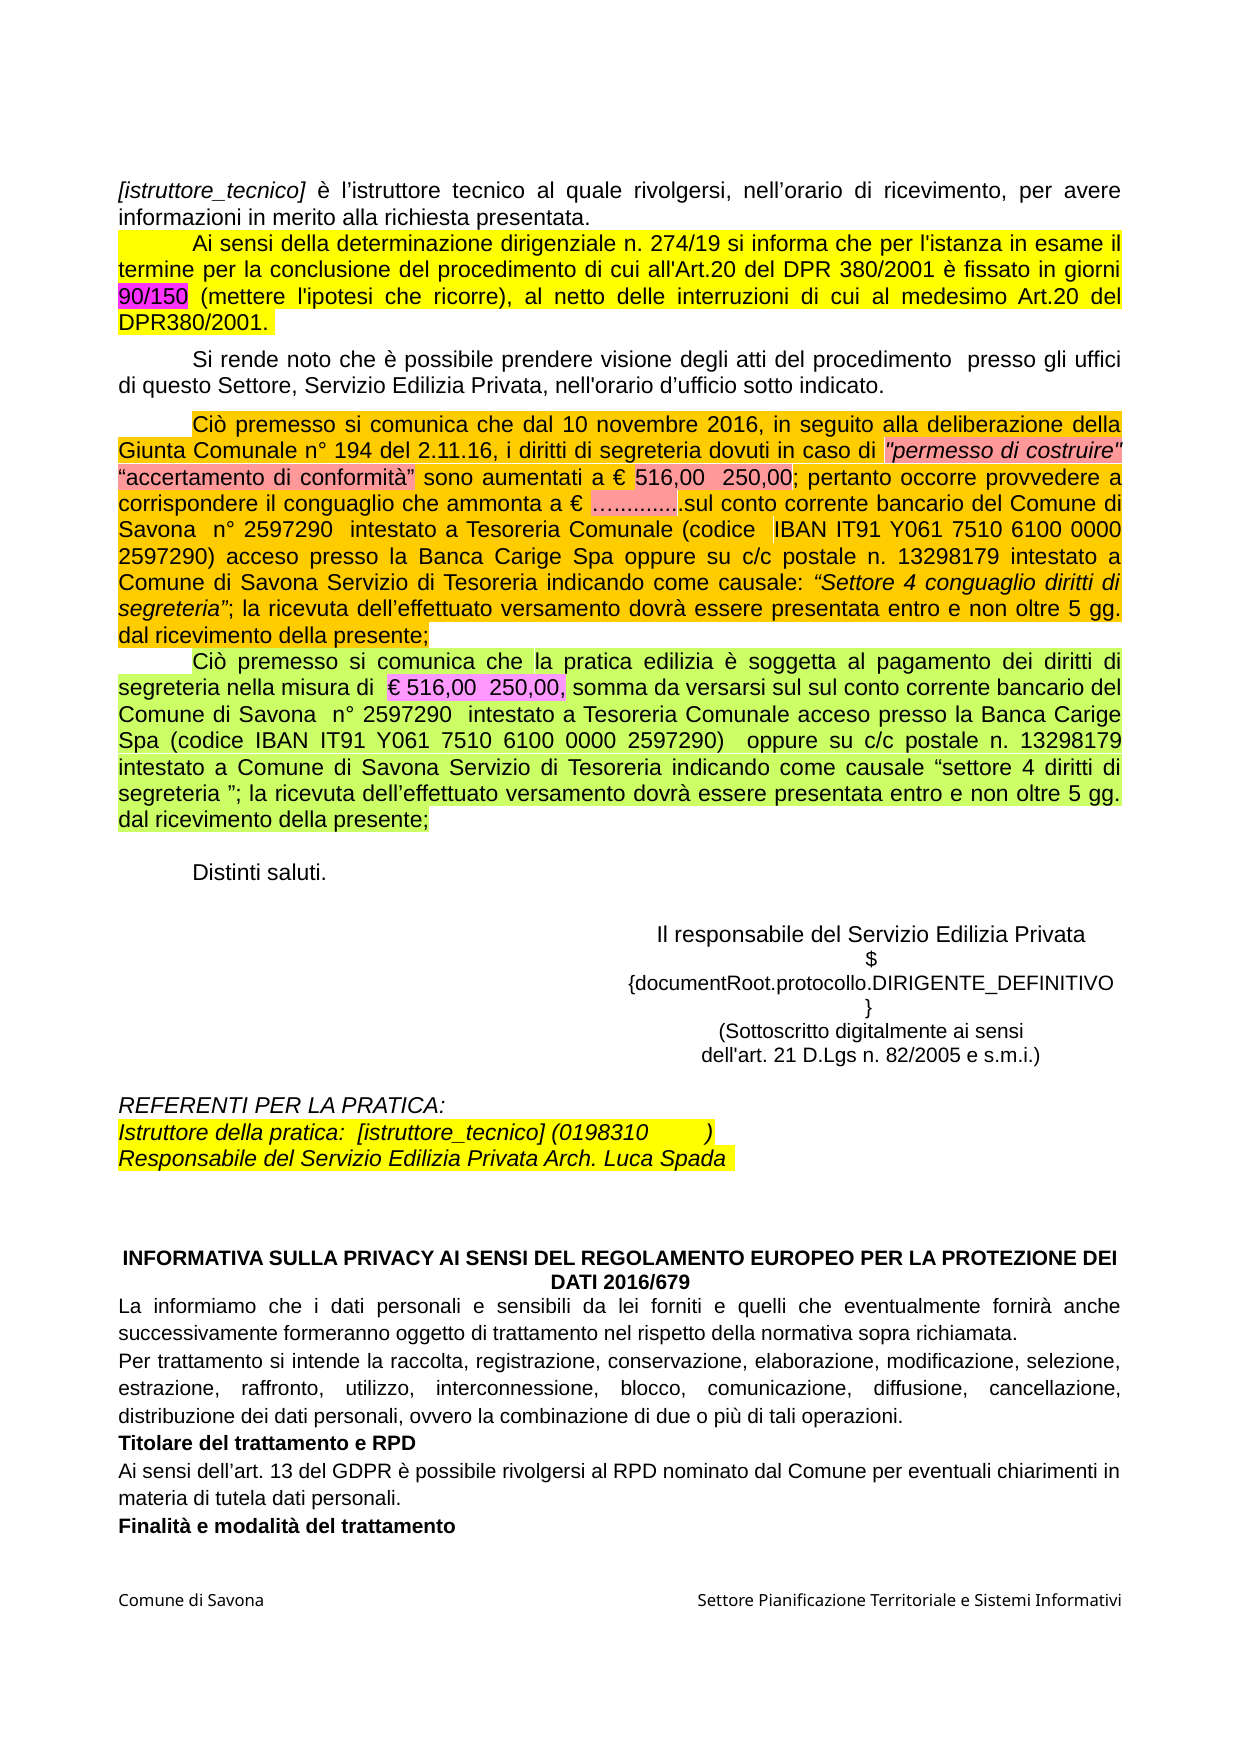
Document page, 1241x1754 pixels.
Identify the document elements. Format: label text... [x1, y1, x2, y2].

table_cell ${documentRoot.protocollo.DIRIGENTE_DEFINITIVO} (Sottoscritto digitalmente ai sensi dell'art. 21 D.Lgs n. 82/2005 e s.m.i.) [620, 947, 1122, 1092]
table_header [118, 921, 620, 947]
text Per trattamento si intende la raccolta, registrazione, conservazione, elaborazione, modificazione, selezione, estrazione, raffronto, utilizzo, interconnessione, blocco, comunicazione, diffusione, cancellazione, distribuzione dei dati personali, ovvero la combinazione di due o più di tali operazioni. [118, 1348, 1122, 1427]
text Ciò premesso si comunica che la pratica edilizia è soggetta al pagamento dei diritti di segreteria nella misura di € 516,00 250,00, somma da versarsi sul sul conto corrente bancario del Comune di Savona n° 2597290 intestato a Tesoreria Comunale acceso presso la Banca Carige Spa (codice IBAN IT91 Y061 7510 6100 0000 2597290) oppure su c/c postale n. 13298179 intestato a Comune di Savona Servizio di Tesoreria indicando come causale “settore 4 diritti di segreteria ”; la ricevuta dell’effettuato versamento dovrà essere presentata entro e non oltre 5 gg. dal ricevimento della presente; [118, 648, 1122, 832]
table_cell [118, 947, 620, 1092]
text Distinti saluti. [118, 859, 1122, 885]
text REFERENTI PER LA PRATICA: [118, 1092, 1122, 1118]
table_header Il responsabile del Servizio Edilizia Privata [620, 921, 1122, 947]
text Finalità e modalità del trattamento [118, 1513, 1122, 1537]
text Ciò premesso si comunica che dal 10 novembre 2016, in seguito alla deliberazione della Giunta Comunale n° 194 del 2.11.16, i diritti di segreteria dovuti in caso di "permesso di costruire" “accertamento di conformità” sono aumentati a € 516,00 250,00; pertanto occorre provvedere a corrispondere il conguaglio che ammonta a € …...........sul conto corrente bancario del Comune di Savona n° 2597290 intestato a Tesoreria Comunale (codice IBAN IT91 Y061 7510 6100 0000 2597290) acceso presso la Banca Carige Spa oppure su c/c postale n. 13298179 intestato a Comune di Savona Servizio di Tesoreria indicando come causale: “Settore 4 conguaglio diritti di segreteria”; la ricevuta dell’effettuato versamento dovrà essere presentata entro e non oltre 5 gg. dal ricevimento della presente; [118, 411, 1122, 648]
text La informiamo che i dati personali e sensibili da lei forniti e quelli che eventualmente fornirà anche successivamente formeranno oggetto di trattamento nel rispetto della normativa sopra richiamata. [118, 1293, 1122, 1345]
text [istruttore_tecnico] è l’istruttore tecnico al quale rivolgersi, nell’orario di ricevimento, per avere informazioni in merito alla richiesta presentata. [118, 177, 1122, 230]
text Ai sensi della determinazione dirigenziale n. 274/19 si informa che per l'istanza in esame il termine per la conclusione del procedimento di cui all'Art.20 del DPR 380/2001 è fissato in giorni 90/150 (mettere l'ipotesi che ricorre), al netto delle interruzioni di cui al medesimo Art.20 del DPR380/2001. [118, 230, 1122, 335]
text Si rende noto che è possibile prendere visione degli atti del procedimento presso gli uffici di questo Settore, Servizio Edilizia Privata, nell'orario d’ufficio sotto indicato. [118, 346, 1122, 398]
text Istruttore della pratica: [istruttore_tecnico] (0198310 ) [118, 1118, 1122, 1145]
text Ai sensi dell’art. 13 del GDPR è possibile rivolgersi al RPD nominato dal Comune per eventuali chiarimenti in materia di tutela dati personali. [118, 1458, 1122, 1510]
text Responsabile del Servizio Edilizia Privata Arch. Luca Spada [118, 1145, 1122, 1171]
text INFORMATIVA SULLA PRIVACY AI SENSI DEL REGOLAMENTO EUROPEO PER LA PROTEZIONE DEI DATI 2016/679 [118, 1246, 1122, 1293]
text Titolare del trattamento e RPD [118, 1431, 1122, 1455]
